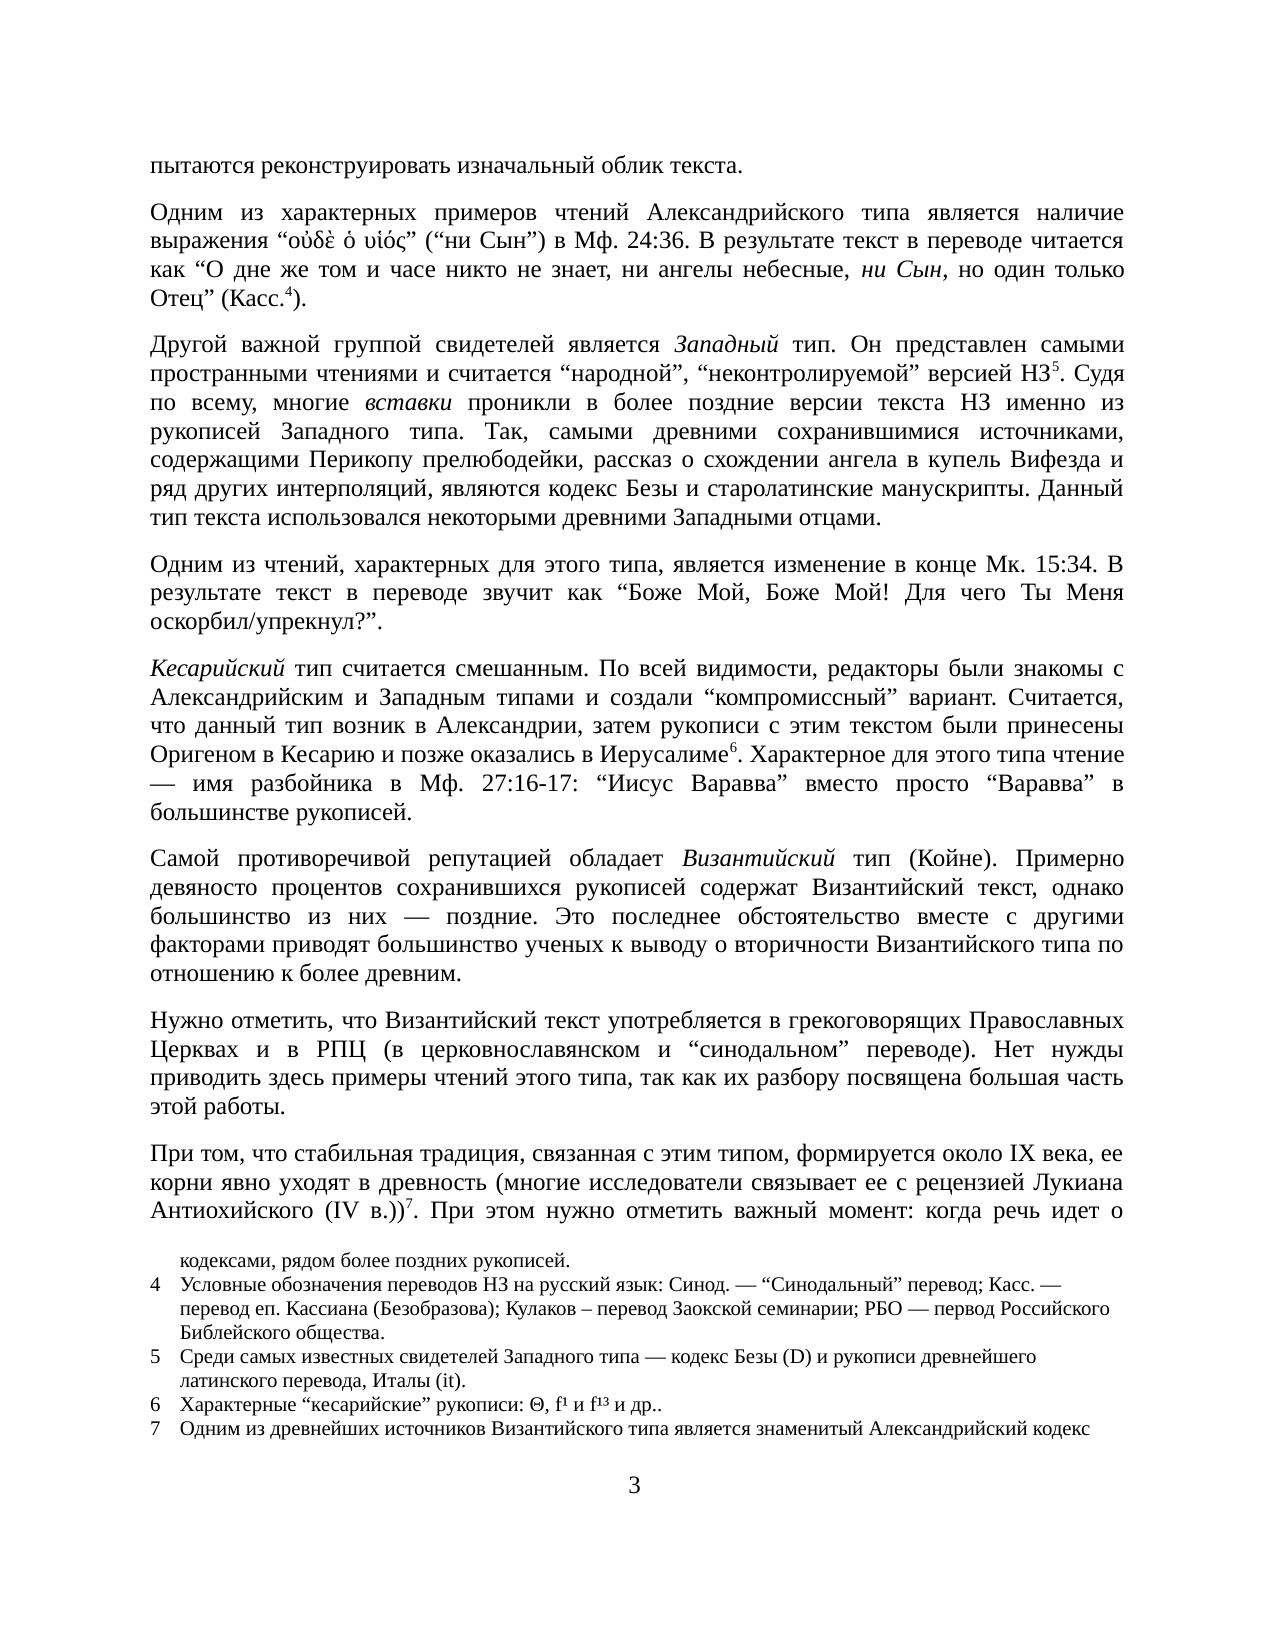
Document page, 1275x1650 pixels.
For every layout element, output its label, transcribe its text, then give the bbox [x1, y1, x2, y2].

text Кесарийский тип считается смешанным. По всей видимости, редакторы были знакомы с Александрийским и Западным типами и создали “компромиссный” вариант. Считается, что данный тип возник в Александрии, затем рукописи с этим текстом были принесены Оригеном в Кесарию и позже оказались в Иерусалиме. Характерное для этого типа чтение — имя разбойника в Мф. 27:16-17: “Иисус Варавва” вместо просто “Варавва” в большинстве рукописей. [150, 653, 1125, 825]
text Другой важной группой свидетелей является Западный тип. Он представлен самыми пространными чтениями и считается “народной”, “неконтролируемой” версией НЗ. Судя по всему, многие вставки проникли в более поздние версии текста НЗ именно из рукописей Западного типа. Так, самыми древними сохранившимися источниками, содержащими Перикопу прелюбодейки, рассказ о схождении ангела в купель Вифезда и ряд других интерполяций, являются кодекс Безы и старолатинские манускрипты. Данный тип текста использовался некоторыми древними Западными отцами. [150, 329, 1125, 531]
text Самой противоречивой репутацией обладает Византийский тип (Койне). Примерно девяносто процентов сохранившихся рукописей содержат Византийский текст, однако большинство из них — поздние. Это последнее обстоятельство вместе с другими факторами приводят большинство ученых к выводу о вторичности Византийского типа по отношению к более древним. [150, 843, 1125, 987]
text Нужно отметить, что Византийский текст употребляется в грекоговорящих Православных Церквах и в РПЦ (в церковнославянском и “синодальном” переводе). Нет нужды приводить здесь примеры чтений этого типа, так как их разбору посвящена большая часть этой работы. [150, 1005, 1125, 1120]
text кодексами, рядом более поздних рукописей. [150, 1247, 1125, 1272]
text Условные обозначения переводов НЗ на русский язык: Синод. — “Синодальный” перевод; Касс. — перевод еп. Кассиана (Безобразова); Кулаков – перевод Заокской семинарии; РБО — первод Российского Библейского общества. [150, 1272, 1125, 1344]
text При том, что стабильная традиция, связанная с этим типом, формируется около IX века, ее корни явно уходят в древность (многие исследователи связывает ее с рецензией Лукиана Антиохийского (IV в.)). При этом нужно отметить важный момент: когда речь идет о [150, 1138, 1125, 1224]
text Характерные “кесарийские” рукописи: Θ, f¹ и f¹³ и др.. [150, 1392, 1125, 1416]
text пытаются реконструировать изначальный облик текста. [150, 150, 1125, 179]
text Одним из древнейших источников Византийского типа является знаменитый Александрийский кодекс [150, 1416, 1125, 1440]
text Среди самых известных свидетелей Западного типа — кодекс Безы (D) и рукописи древнейшего латинского перевода, Италы (it). [150, 1344, 1125, 1392]
text Одним из чтений, характерных для этого типа, является изменение в конце Мк. 15:34. В результате текст в переводе звучит как “Боже Мой, Боже Мой! Для чего Ты Меня оскорбил/упрекнул?”. [150, 549, 1125, 635]
text Одним из характерных примеров чтений Александрийского типа является наличие выражения “οὐδὲ ὁ υἱός” (“ни Сын”) в Мф. 24:36. В результате текст в переводе читается как “О дне же том и часе никто не знает, ни ангелы небесные, ни Сын, но один только Отец” (Касс.). [150, 197, 1125, 312]
